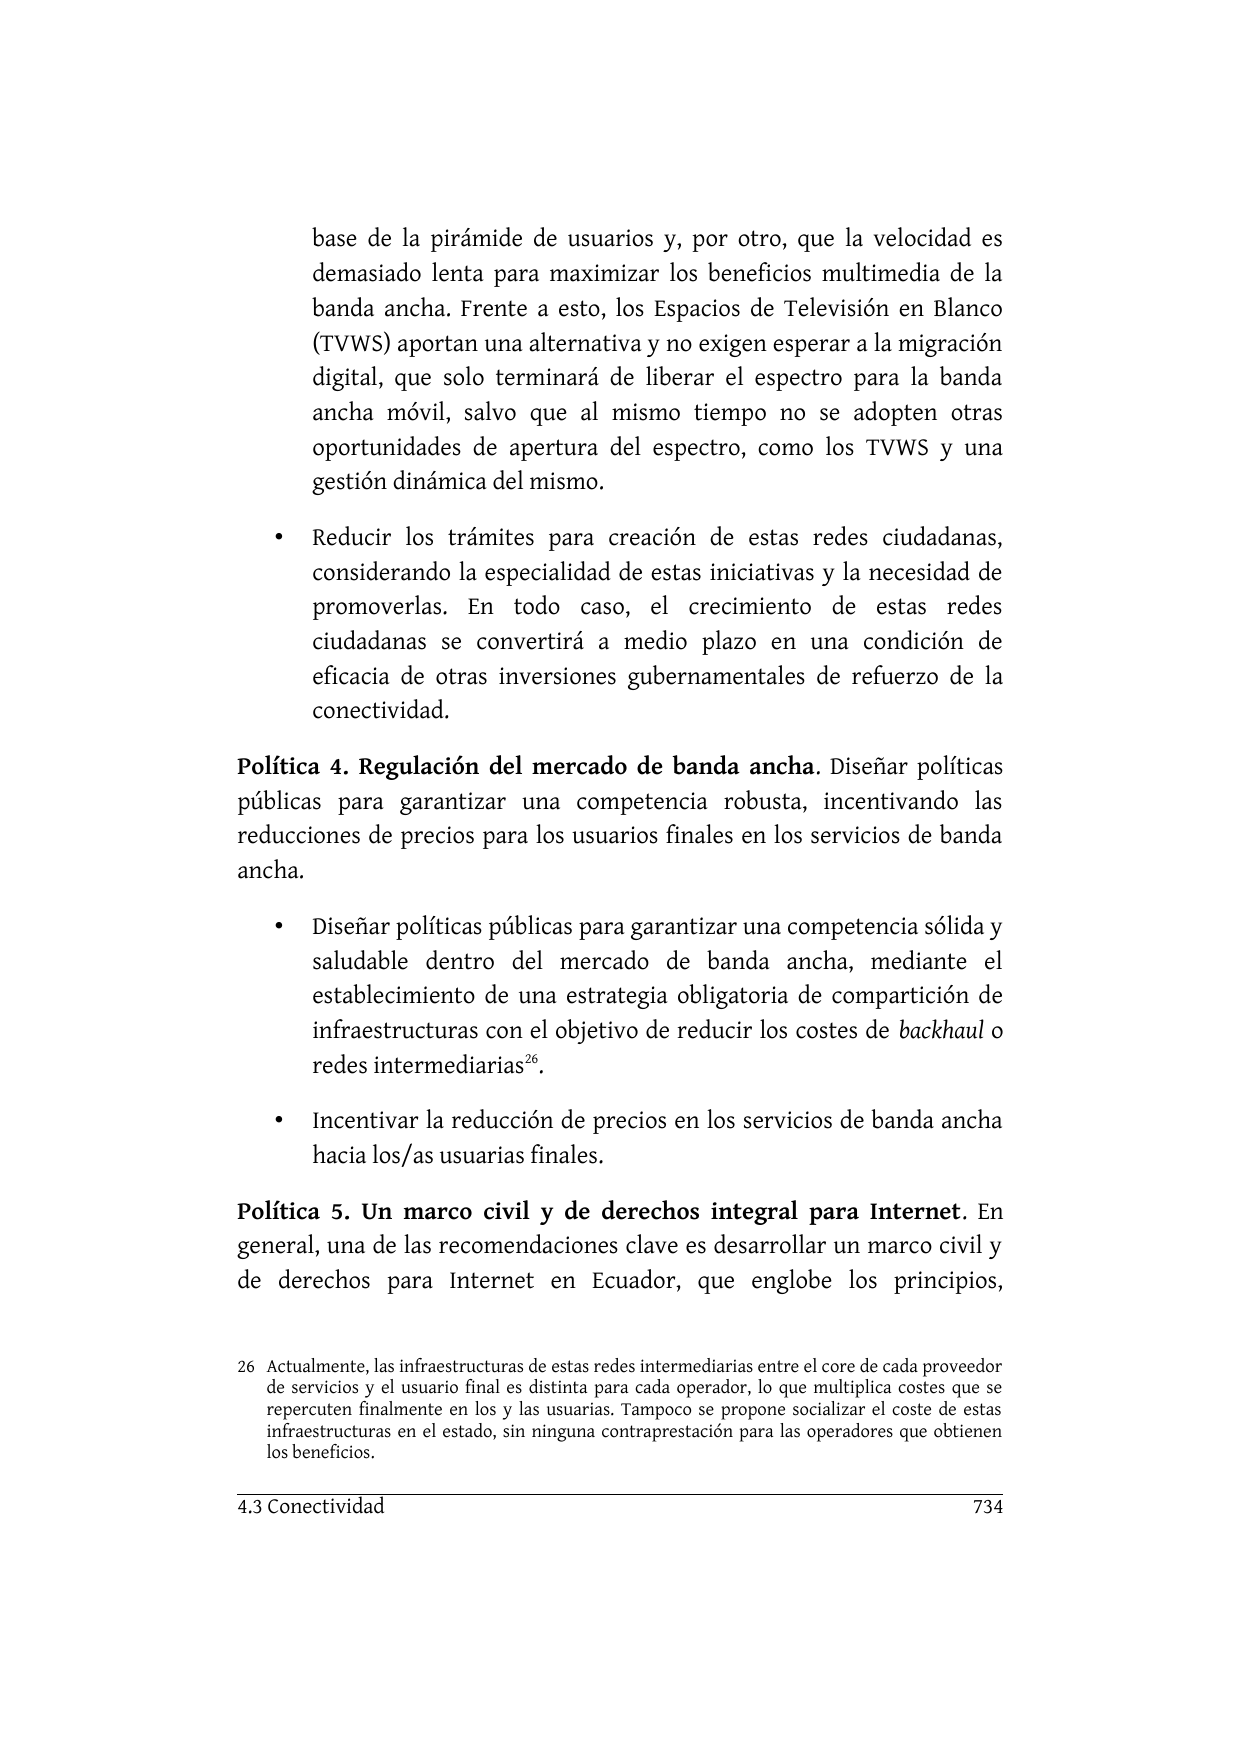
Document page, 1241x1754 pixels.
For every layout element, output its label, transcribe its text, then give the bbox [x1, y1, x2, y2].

list Actualmente, las infraestructuras de estas redes intermediarias entre el core de cada proveedor de servicios y el usuario final es distinta para cada operador, lo que multiplica costes que se repercuten finalmente en los y las usuarias. Tampoco se propone socializar el coste de estas infraestructuras en el estado, sin ninguna contraprestación para las operadores que obtienen los beneficios. [237, 1356, 1003, 1464]
list Incentivar la reducción de precios en los servicios de banda ancha hacia los/as usuarias finales. [274, 1107, 1003, 1171]
text Política 4. Regulación del mercado de banda ancha. Diseñar políticas públicas para garantizar una competencia robusta, incentivando las reducciones de precios para los usuarios finales en los servicios de banda ancha. [237, 753, 1003, 886]
list base de la pirámide de usuarios y, por otro, que la velocidad es demasiado lenta para maximizar los beneficios multimedia de la banda ancha. Frente a esto, los Espacios de Televisión en Blanco (TVWS) aportan una alternativa y no exigen esperar a la migración digital, que solo terminará de liberar el espectro para la banda ancha móvil, salvo que al mismo tiempo no se adopten otras oportunidades de apertura del espectro, como los TVWS y una gestión dinámica del mismo. [274, 225, 1003, 497]
list Reducir los trámites para creación de estas redes ciudadanas, considerando la especialidad de estas iniciativas y la necesidad de promoverlas. En todo caso, el crecimiento de estas redes ciudadanas se convertirá a medio plazo en una condición de eficacia de otras inversiones gubernamentales de refuerzo de la conectividad. [274, 523, 1003, 726]
text Política 5. Un marco civil y de derechos integral para Internet. En general, una de las recomendaciones clave es desarrollar un marco civil y de derechos para Internet en Ecuador, que englobe los principios, [237, 1197, 1003, 1296]
list Diseñar políticas públicas para garantizar una competencia sólida y saludable dentro del mercado de banda ancha, mediante el establecimiento de una estrategia obligatoria de compartición de infraestructuras con el objetivo de reducir los costes de backhaul o redes intermediarias. [274, 912, 1003, 1080]
